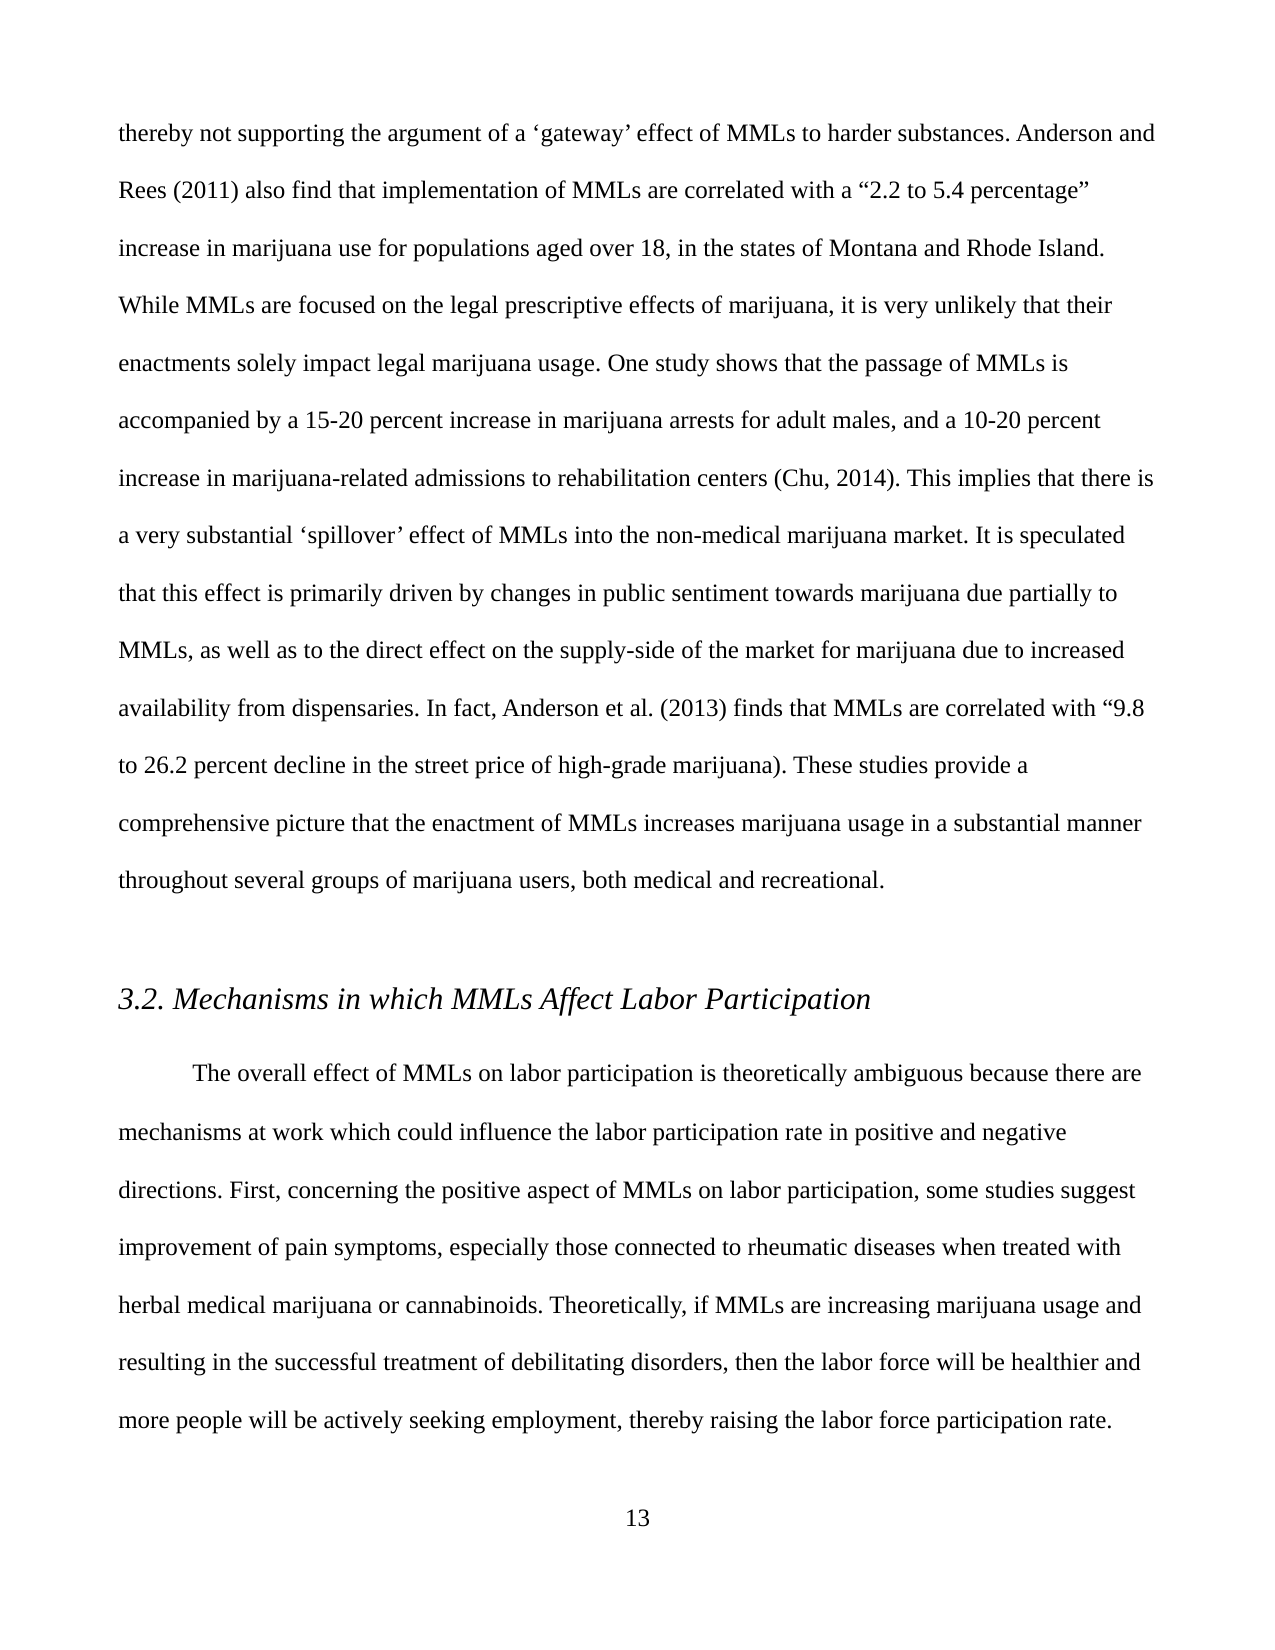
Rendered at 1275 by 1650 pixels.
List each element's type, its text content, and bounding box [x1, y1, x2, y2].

text 3.2. Mechanisms in which MMLs Affect Labor Participation [118, 981, 1157, 1017]
text thereby not supporting the argument of a ‘gateway’ effect of MMLs to harder substances. Anderson and Rees (2011) also find that implementation of MMLs are correlated with a “2.2 to 5.4 percentage” increase in marijuana use for populations aged over 18, in the states of Montana and Rhode Island. While MMLs are focused on the legal prescriptive effects of marijuana, it is very unlikely that their enactments solely impact legal marijuana usage. One study shows that the passage of MMLs is accompanied by a 15-20 percent increase in marijuana arrests for adult males, and a 10-20 percent increase in marijuana-related admissions to rehabilitation centers (Chu, 2014). This implies that there is a very substantial ‘spillover’ effect of MMLs into the non-medical marijuana market. It is speculated that this effect is primarily driven by changes in public sentiment towards marijuana due partially to MMLs, as well as to the direct effect on the supply-side of the market for marijuana due to increased availability from dispensaries. In fact, Anderson et al. (2013) finds that MMLs are correlated with “9.8 to 26.2 percent decline in the street price of high-grade marijuana). These studies provide a comprehensive picture that the enactment of MMLs increases marijuana usage in a substantial manner throughout several groups of marijuana users, both medical and recreational. [118, 118, 1157, 894]
text The overall effect of MMLs on labor participation is theoretically ambiguous because there are mechanisms at work which could influence the labor participation rate in positive and negative directions. First, concerning the positive aspect of MMLs on labor participation, some studies suggest improvement of pain symptoms, especially those connected to rheumatic diseases when treated with herbal medical marijuana or cannabinoids. Theoretically, if MMLs are increasing marijuana usage and resulting in the successful treatment of debilitating disorders, then the labor force will be healthier and more people will be actively seeking employment, thereby raising the labor force participation rate. [118, 1052, 1157, 1433]
